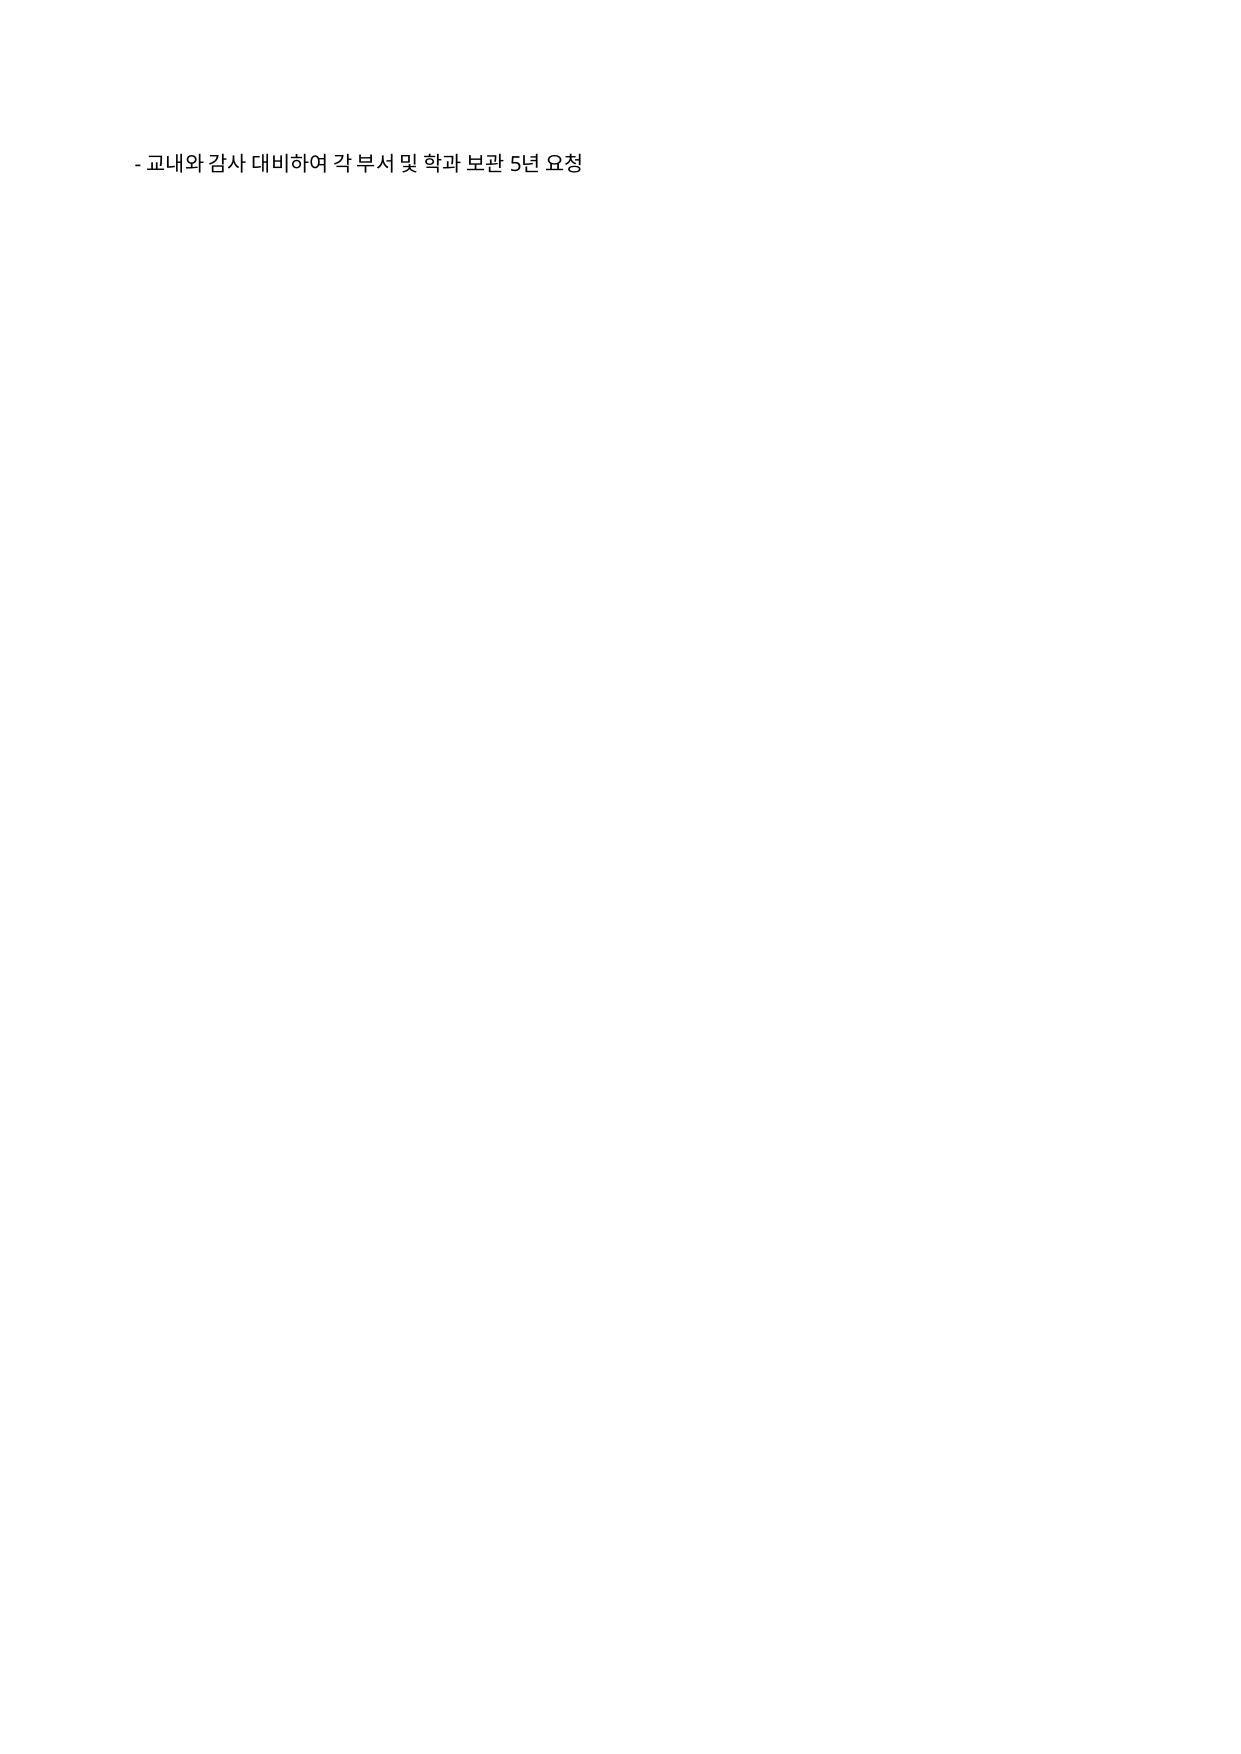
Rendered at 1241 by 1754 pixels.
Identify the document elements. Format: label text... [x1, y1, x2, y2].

text - 교내와 감사 대비하여 각 부서 및 학과 보관 5년 요청 [118, 148, 1122, 178]
